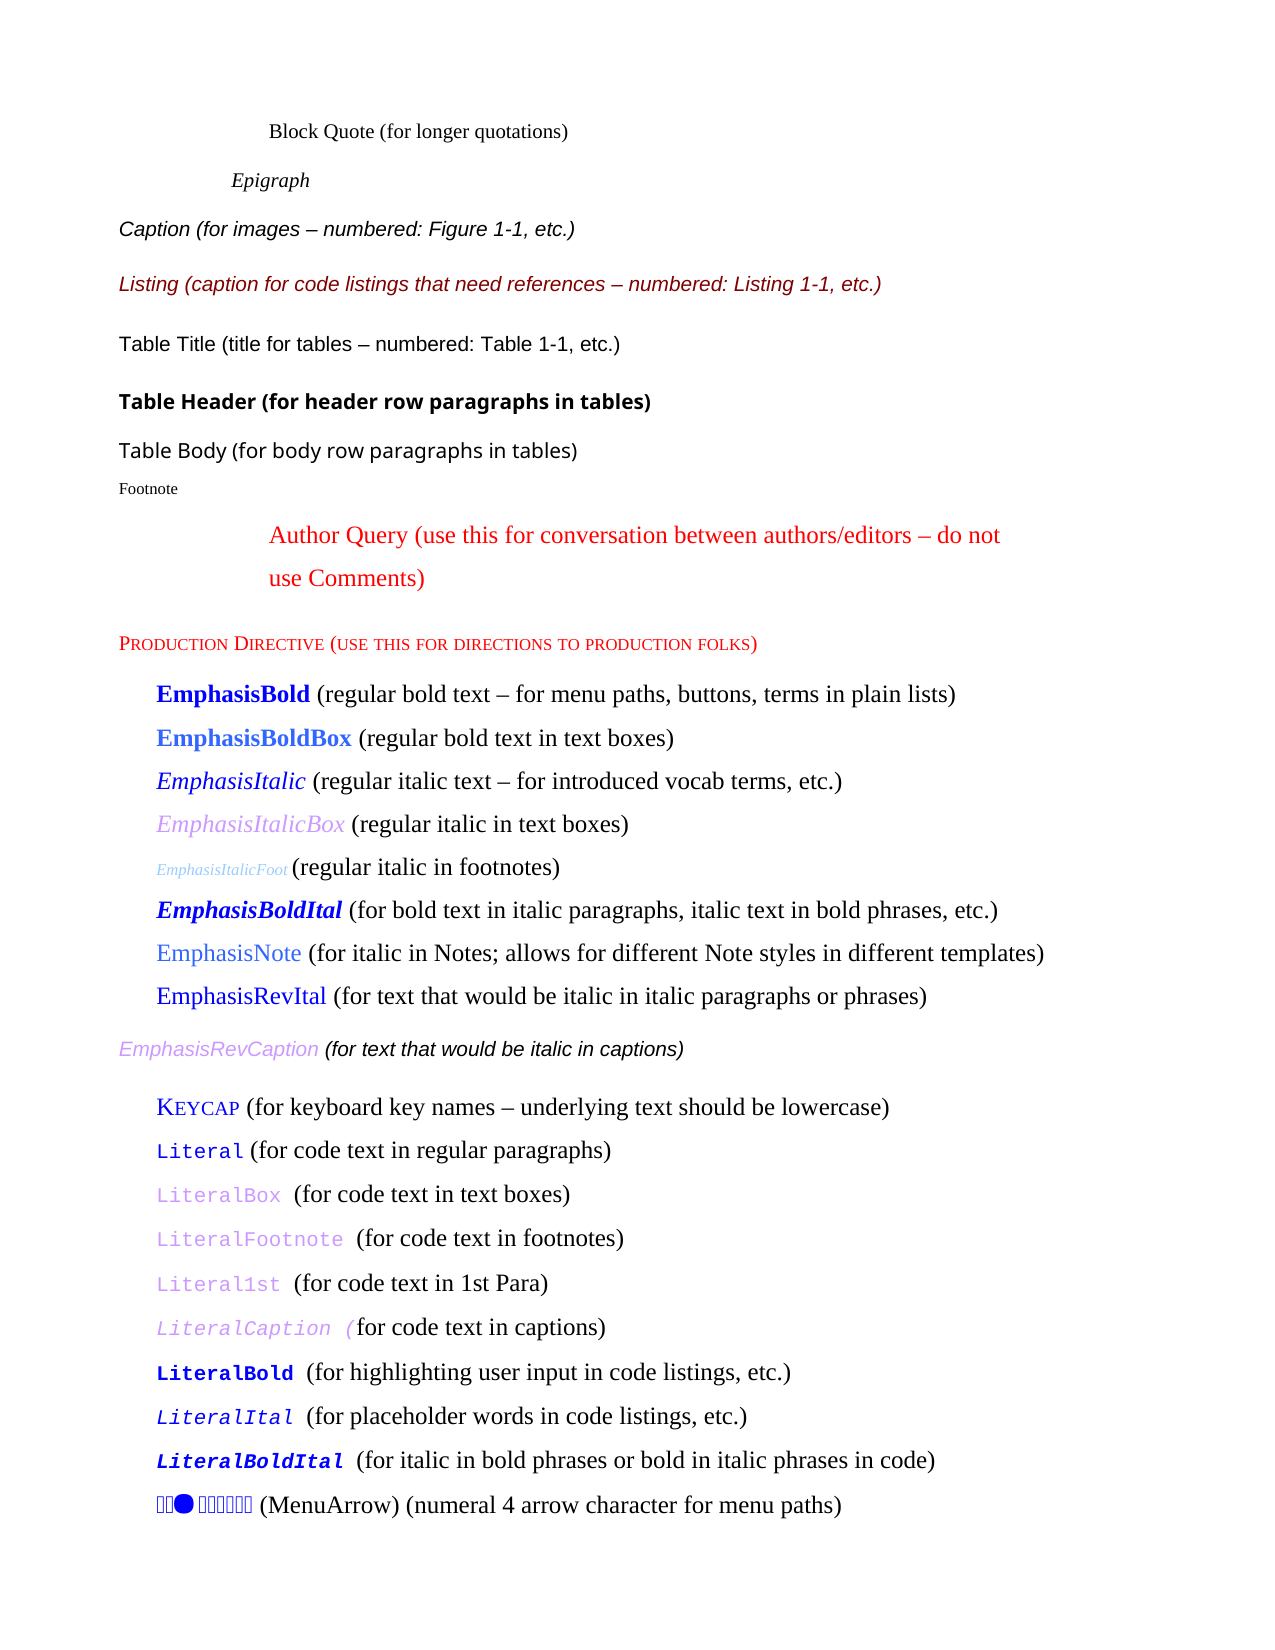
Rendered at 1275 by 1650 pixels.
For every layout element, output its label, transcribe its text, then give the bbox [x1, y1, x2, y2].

text Table Body (for body row paragraphs in tables) [118, 436, 1156, 464]
list Listing (caption for code listings that need references – numbered: Listing 1-1, etc.) [118, 271, 1156, 295]
text EmphasisBold (regular bold text – for menu paths, buttons, terms in plain lists) [118, 679, 1156, 708]
text EmphasisRevCaption (for text that would be italic in captions) [118, 1037, 1156, 1061]
text LiteralFootnote (for code text in footnotes) [118, 1223, 1156, 1253]
text EmphasisBoldItal (for bold text in italic paragraphs, italic text in bold phrases, etc.) [118, 895, 1156, 924]
text LiteralBox (for code text in text boxes) [118, 1179, 1156, 1209]
text Keycap (for keyboard key names – underlying text should be lowercase) [118, 1092, 1156, 1120]
text EmphasisItalicBox (regular italic in text boxes) [118, 809, 1156, 838]
text EmphasisRevItal (for text that would be italic in italic paragraphs or phrases) [118, 981, 1156, 1010]
text Author Query (use this for conversation between authors/editors – do not use Comments) [268, 520, 1006, 592]
title Table Title (title for tables – numbered: Table 1-1, etc.) [118, 332, 1156, 356]
text LiteralBoldItal (for italic in bold phrases or bold in italic phrases in code) [118, 1445, 1156, 1475]
text EmphasisItalic (regular italic text – for introduced vocab terms, etc.) [118, 766, 1156, 794]
text Production Directive (use this for directions to production folks) [118, 631, 1156, 655]
text Literal1st (for code text in 1st Para) [118, 1268, 1156, 1297]
text  (MenuArrow) (numeral 4 arrow character for menu paths) [118, 1490, 1156, 1518]
text Literal (for code text in regular paragraphs) [118, 1135, 1156, 1164]
text LiteralCaption (for code text in captions) [118, 1312, 1156, 1342]
text Footnote [118, 478, 1156, 498]
text Epigraph [231, 168, 1044, 192]
text Block Quote (for longer quotations) [268, 118, 1006, 143]
text Caption (for images – numbered: Figure 1-1, etc.) [118, 217, 1156, 241]
text EmphasisNote (for italic in Notes; allows for different Note styles in different templates) [118, 938, 1156, 967]
text EmphasisBoldBox (regular bold text in text boxes) [118, 723, 1156, 751]
text Table Header (for header row paragraphs in tables) [118, 387, 1156, 415]
text LiteralBold (for highlighting user input in code listings, etc.) [118, 1357, 1156, 1386]
text EmphasisItalicFoot (regular italic in footnotes) [118, 852, 1156, 881]
text LiteralItal (for placeholder words in code listings, etc.) [118, 1401, 1156, 1431]
